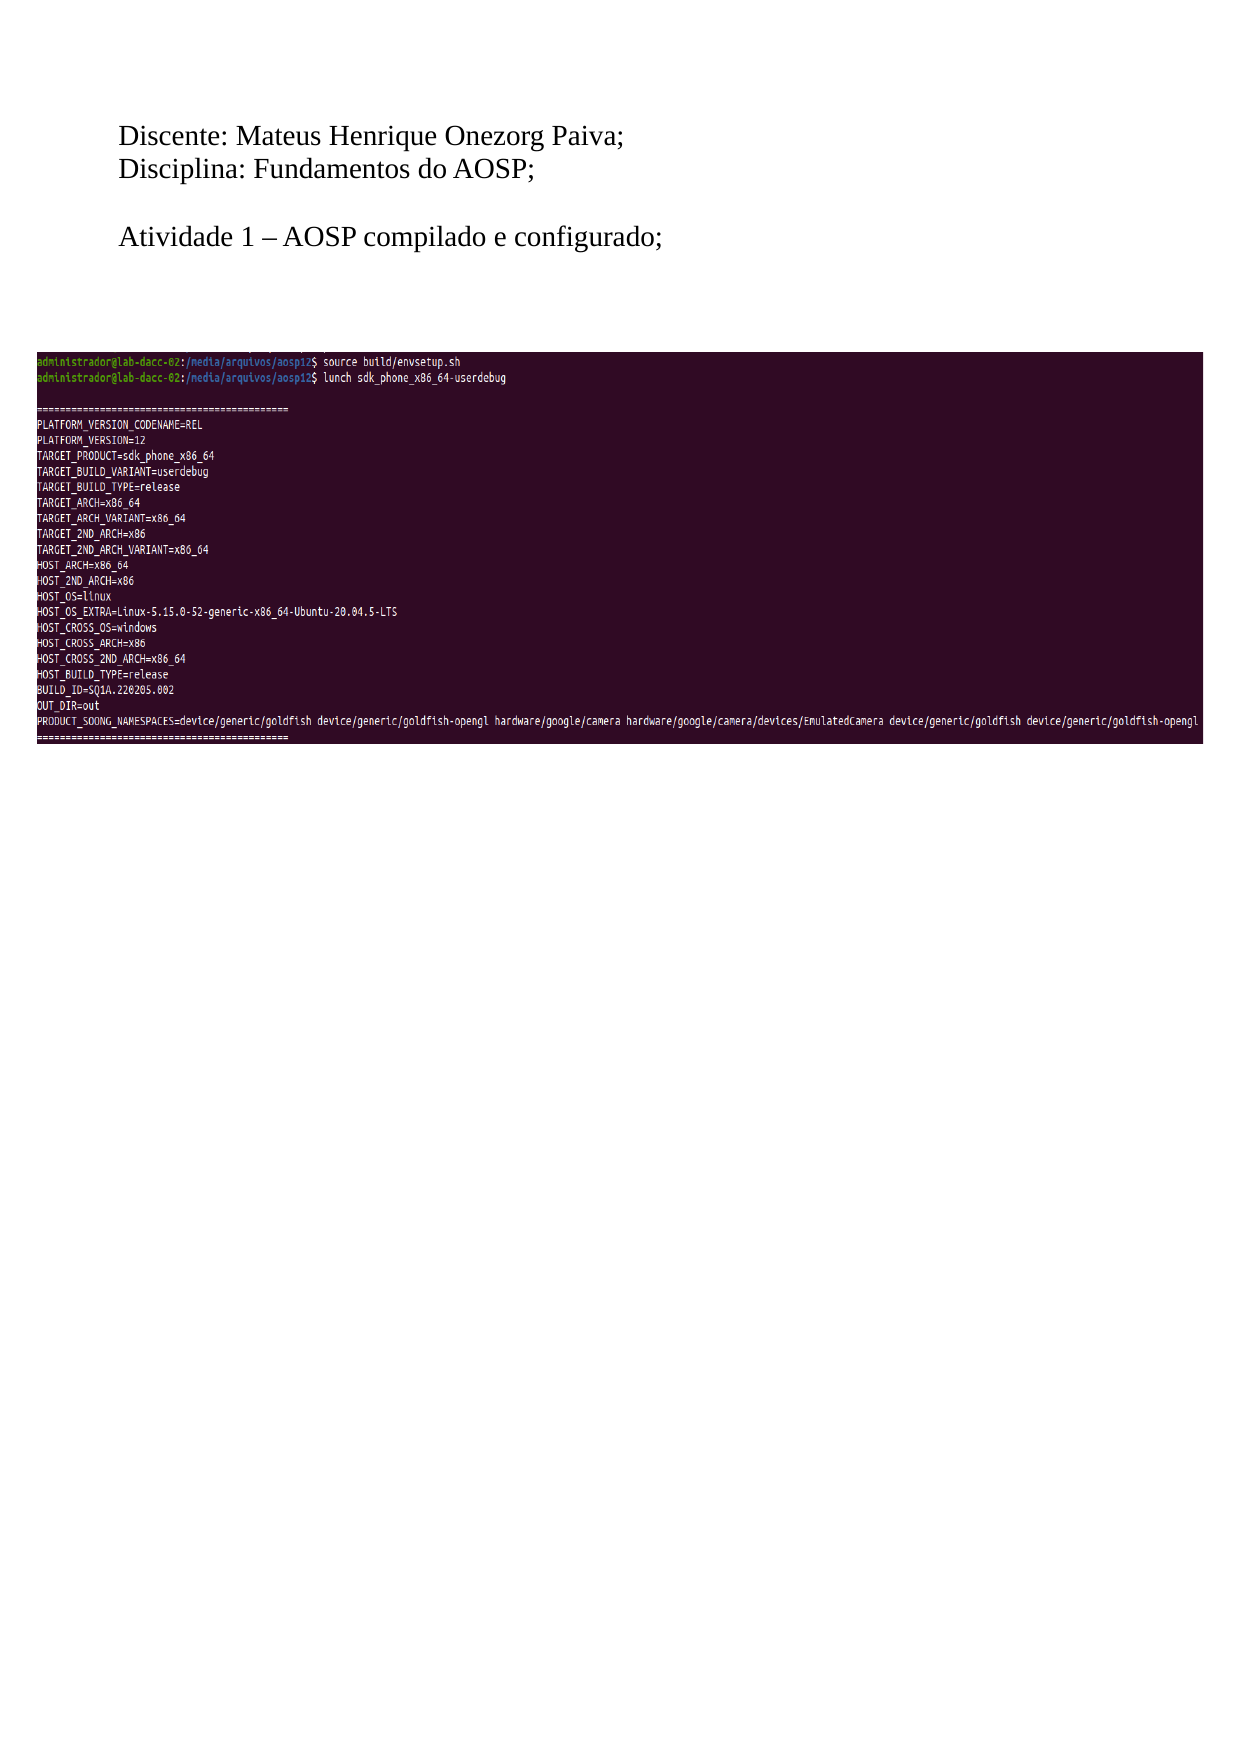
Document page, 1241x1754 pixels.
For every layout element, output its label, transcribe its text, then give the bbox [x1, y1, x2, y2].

text Atividade 1 – AOSP compilado e configurado; [118, 219, 1122, 252]
picture [37, 352, 1204, 744]
text Discente: Mateus Henrique Onezorg Paiva; [118, 118, 1122, 152]
text Disciplina: Fundamentos do AOSP; [118, 152, 1122, 185]
